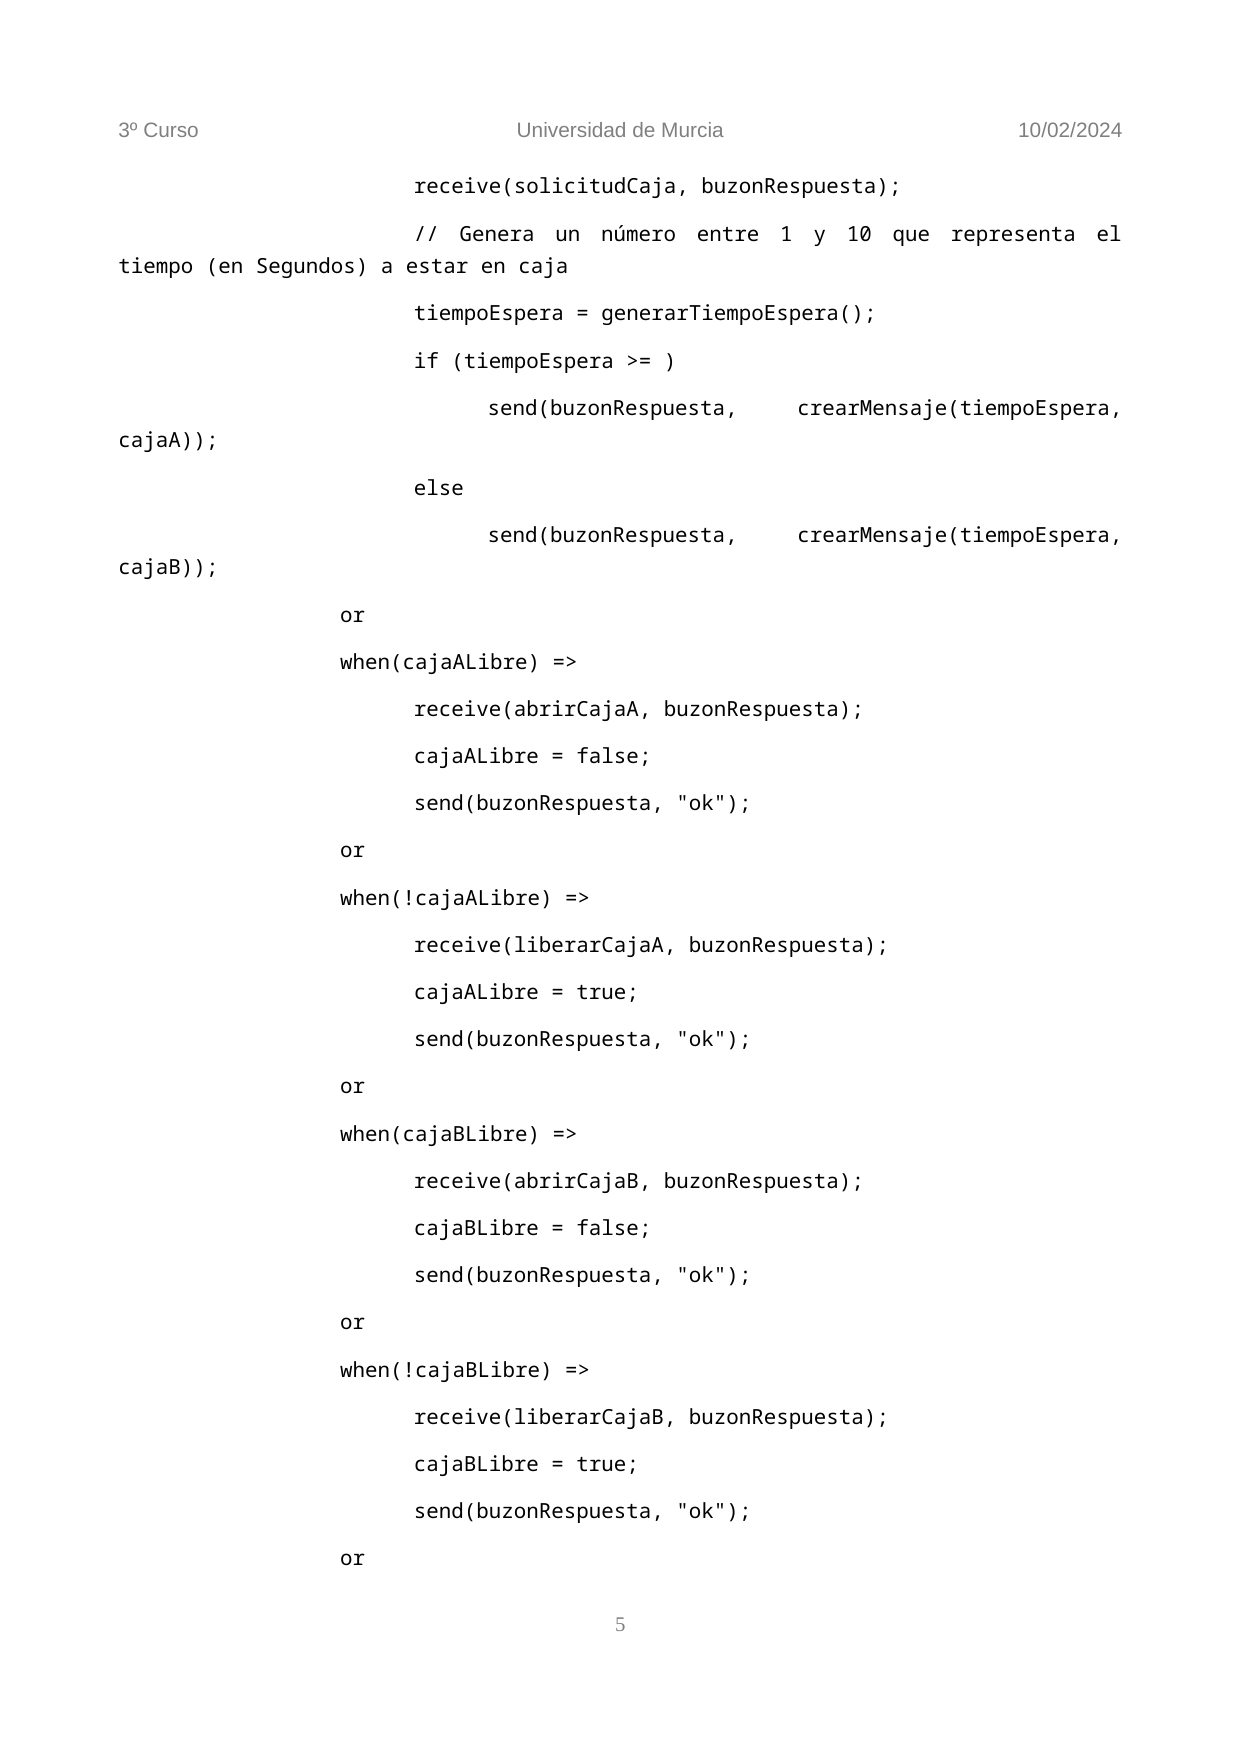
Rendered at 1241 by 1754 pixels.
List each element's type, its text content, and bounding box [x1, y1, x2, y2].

text or [118, 1307, 1122, 1336]
text cajaBLibre = true; [118, 1449, 1122, 1477]
text or [118, 1072, 1122, 1100]
text when(cajaBLibre) => [118, 1119, 1122, 1147]
text or [118, 600, 1122, 628]
text when(!cajaALibre) => [118, 883, 1122, 911]
text when(cajaALibre) => [118, 647, 1122, 675]
text send(buzonRespuesta, "ok"); [118, 788, 1122, 817]
text cajaALibre = false; [118, 741, 1122, 770]
text or [118, 1543, 1122, 1572]
text if (tiempoEspera >= ) [118, 346, 1122, 374]
text or [118, 836, 1122, 864]
text else [118, 473, 1122, 501]
text receive(liberarCajaA, buzonRespuesta); [118, 930, 1122, 958]
text when(!cajaBLibre) => [118, 1355, 1122, 1383]
text tiempoEspera = generarTiempoEspera(); [118, 298, 1122, 327]
text // Genera un número entre 1 y 10 que representa el tiempo (en Segundos) a estar en caja [118, 219, 1122, 280]
text cajaBLibre = false; [118, 1213, 1122, 1242]
text send(buzonRespuesta, "ok"); [118, 1024, 1122, 1053]
text receive(liberarCajaB, buzonRespuesta); [118, 1402, 1122, 1430]
text cajaALibre = true; [118, 977, 1122, 1006]
text receive(abrirCajaA, buzonRespuesta); [118, 694, 1122, 722]
text send(buzonRespuesta, crearMensaje(tiempoEspera, cajaA)); [118, 393, 1122, 454]
text receive(solicitudCaja, buzonRespuesta); [118, 172, 1122, 200]
text send(buzonRespuesta, crearMensaje(tiempoEspera, cajaB)); [118, 520, 1122, 581]
text receive(abrirCajaB, buzonRespuesta); [118, 1166, 1122, 1194]
text send(buzonRespuesta, "ok"); [118, 1260, 1122, 1289]
text send(buzonRespuesta, "ok"); [118, 1496, 1122, 1525]
